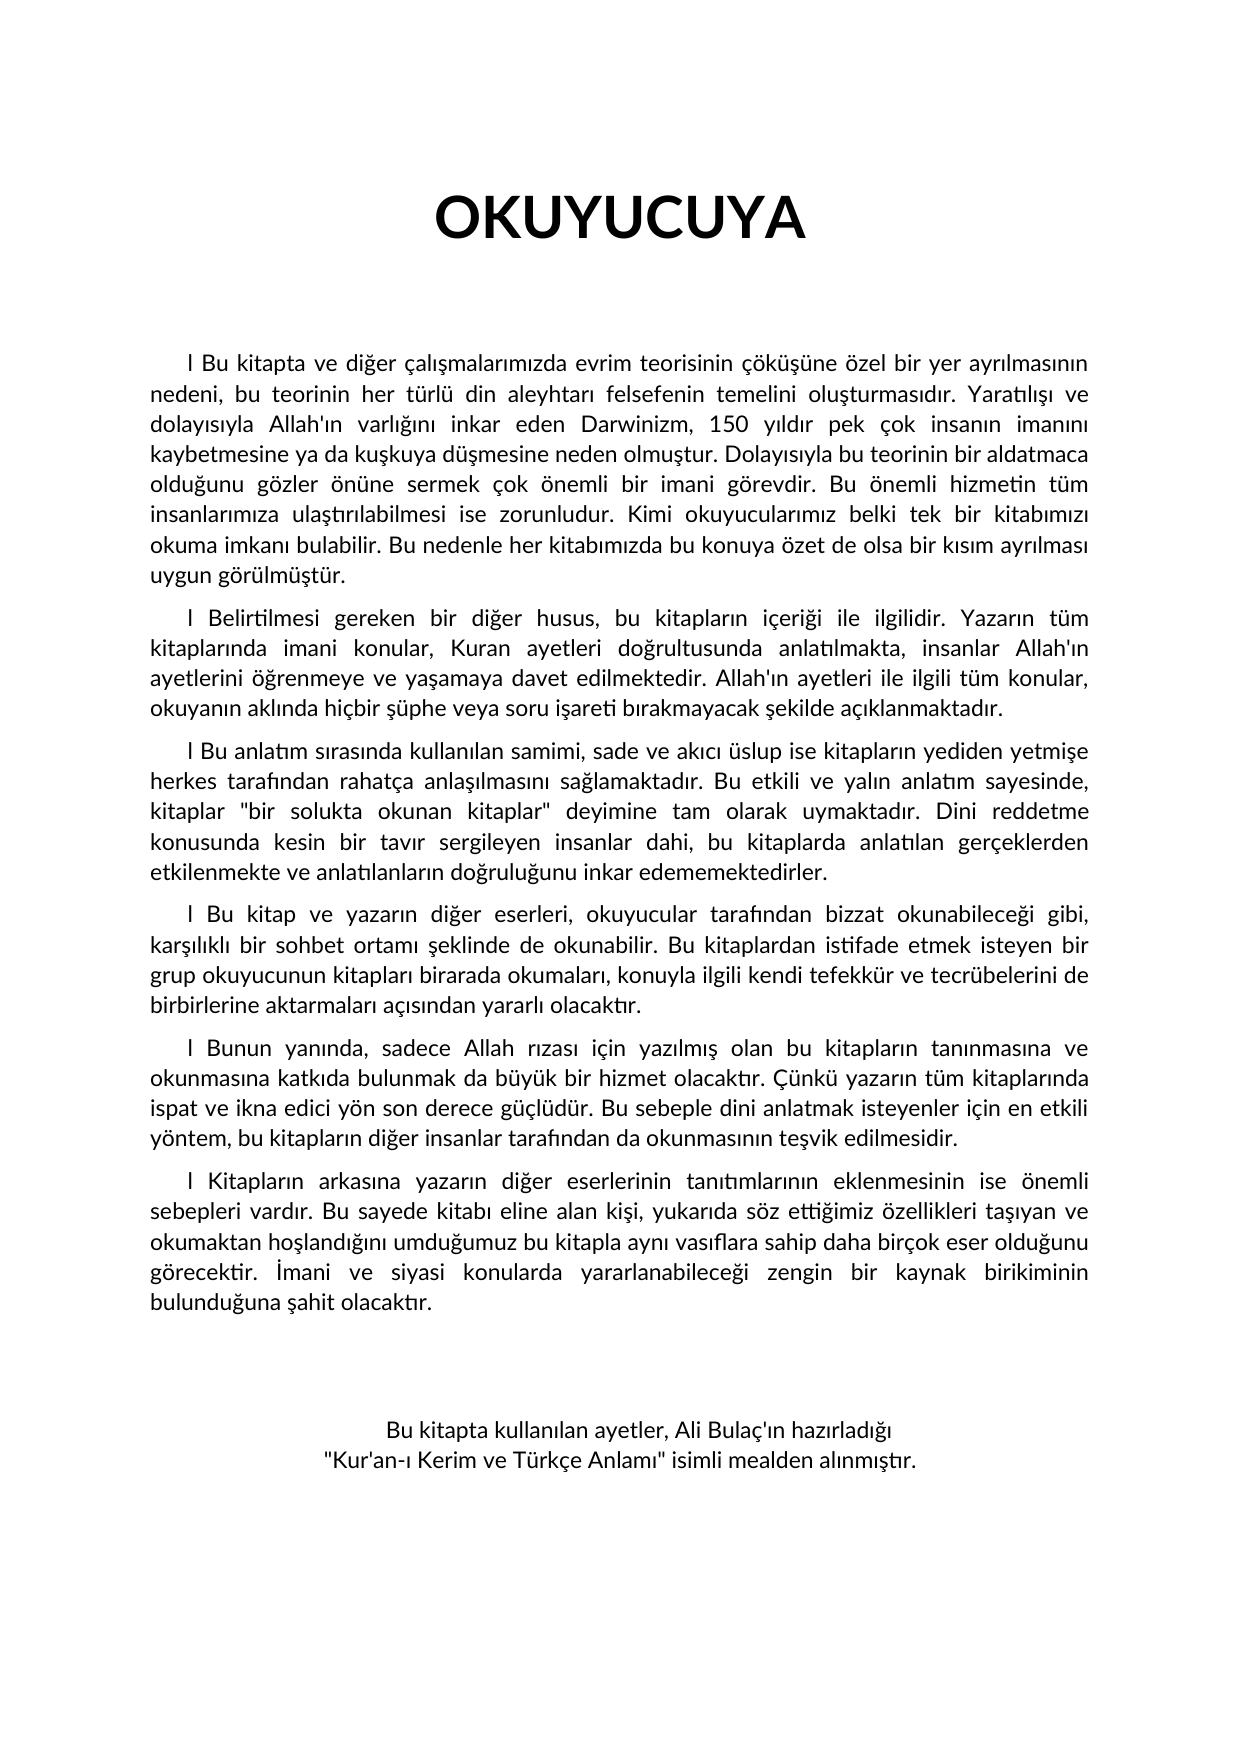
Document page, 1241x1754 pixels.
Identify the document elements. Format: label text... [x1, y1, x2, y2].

text l Bu kitapta ve diğer çalışmalarımızda evrim teorisinin çöküşüne özel bir yer ayrılmasının nedeni, bu teorinin her türlü din aleyhtarı felsefenin temelini oluşturmasıdır. Yaratılışı ve dolayısıyla Allah'ın varlığını inkar eden Darwinizm, 150 yıldır pek çok insanın imanını kaybetmesine ya da kuşkuya düşmesine neden olmuştur. Dolayısıyla bu teorinin bir aldatmaca olduğunu gözler önüne sermek çok önemli bir imani görevdir. Bu önemli hizmetin tüm insanlarımıza ulaştırılabilmesi ise zorunludur. Kimi okuyucularımız belki tek bir kitabımızı okuma imkanı bulabilir. Bu nedenle her kitabımızda bu konuya özet de olsa bir kısım ayrılması uygun görülmüştür. [150, 349, 1090, 588]
text l Kitapların arkasına yazarın diğer eserlerinin tanıtımlarının eklenmesinin ise önemli sebepleri vardır. Bu sayede kitabı eline alan kişi, yukarıda söz ettiğimiz özellikleri taşıyan ve okumaktan hoşlandığını umduğumuz bu kitapla aynı vasıflara sahip daha birçok eser olduğunu görecektir. İmani ve siyasi konularda yararlanabileceği zengin bir kaynak birikiminin bulunduğuna şahit olacaktır. [150, 1167, 1090, 1315]
text l Bu kitap ve yazarın diğer eserleri, okuyucular tarafından bizzat okunabileceği gibi, karşılıklı bir sohbet ortamı şeklinde de okunabilir. Bu kitaplardan istifade etmek isteyen bir grup okuyucunun kitapları birarada okumaları, konuyla ilgili kendi tefekkür ve tecrübelerini de birbirlerine aktarmaları açısından yararlı olacaktır. [150, 900, 1090, 1018]
text l Belirtilmesi gereken bir diğer husus, bu kitapların içeriği ile ilgilidir. Yazarın tüm kitaplarında imani konular, Kuran ayetleri doğrultusunda anlatılmakta, insanlar Allah'ın ayetlerini öğrenmeye ve yaşamaya davet edilmektedir. Allah'ın ayetleri ile ilgili tüm konular, okuyanın aklında hiçbir şüphe veya soru işareti bırakmayacak şekilde açıklanmaktadır. [150, 603, 1090, 722]
text l Bunun yanında, sadece Allah rızası için yazılmış olan bu kitapların tanınmasına ve okunmasına katkıda bulunmak da büyük bir hizmet olacaktır. Çünkü yazarın tüm kitaplarında ispat ve ikna edici yön son derece güçlüdür. Bu sebeple dini anlatmak isteyenler için en etkili yöntem, bu kitapların diğer insanlar tarafından da okunmasının teşvik edilmesidir. [150, 1034, 1090, 1152]
text Bu kitapta kullanılan ayetler, Ali Bulaç'ın hazırladığı "Kur'an-ı Kerim ve Türkçe Anlamı" isimli mealden alınmıştır. [150, 1416, 1090, 1474]
subtitle OKUYUCUYA [150, 162, 1090, 251]
text l Bu anlatım sırasında kullanılan samimi, sade ve akıcı üslup ise kitapların yediden yetmişe herkes tarafından rahatça anlaşılmasını sağlamaktadır. Bu etkili ve yalın anlatım sayesinde, kitaplar "bir solukta okunan kitaplar" deyimine tam olarak uymaktadır. Dini reddetme konusunda kesin bir tavır sergileyen insanlar dahi, bu kitaplarda anlatılan gerçeklerden etkilenmekte ve anlatılanların doğruluğunu inkar edememektedirler. [150, 737, 1090, 885]
